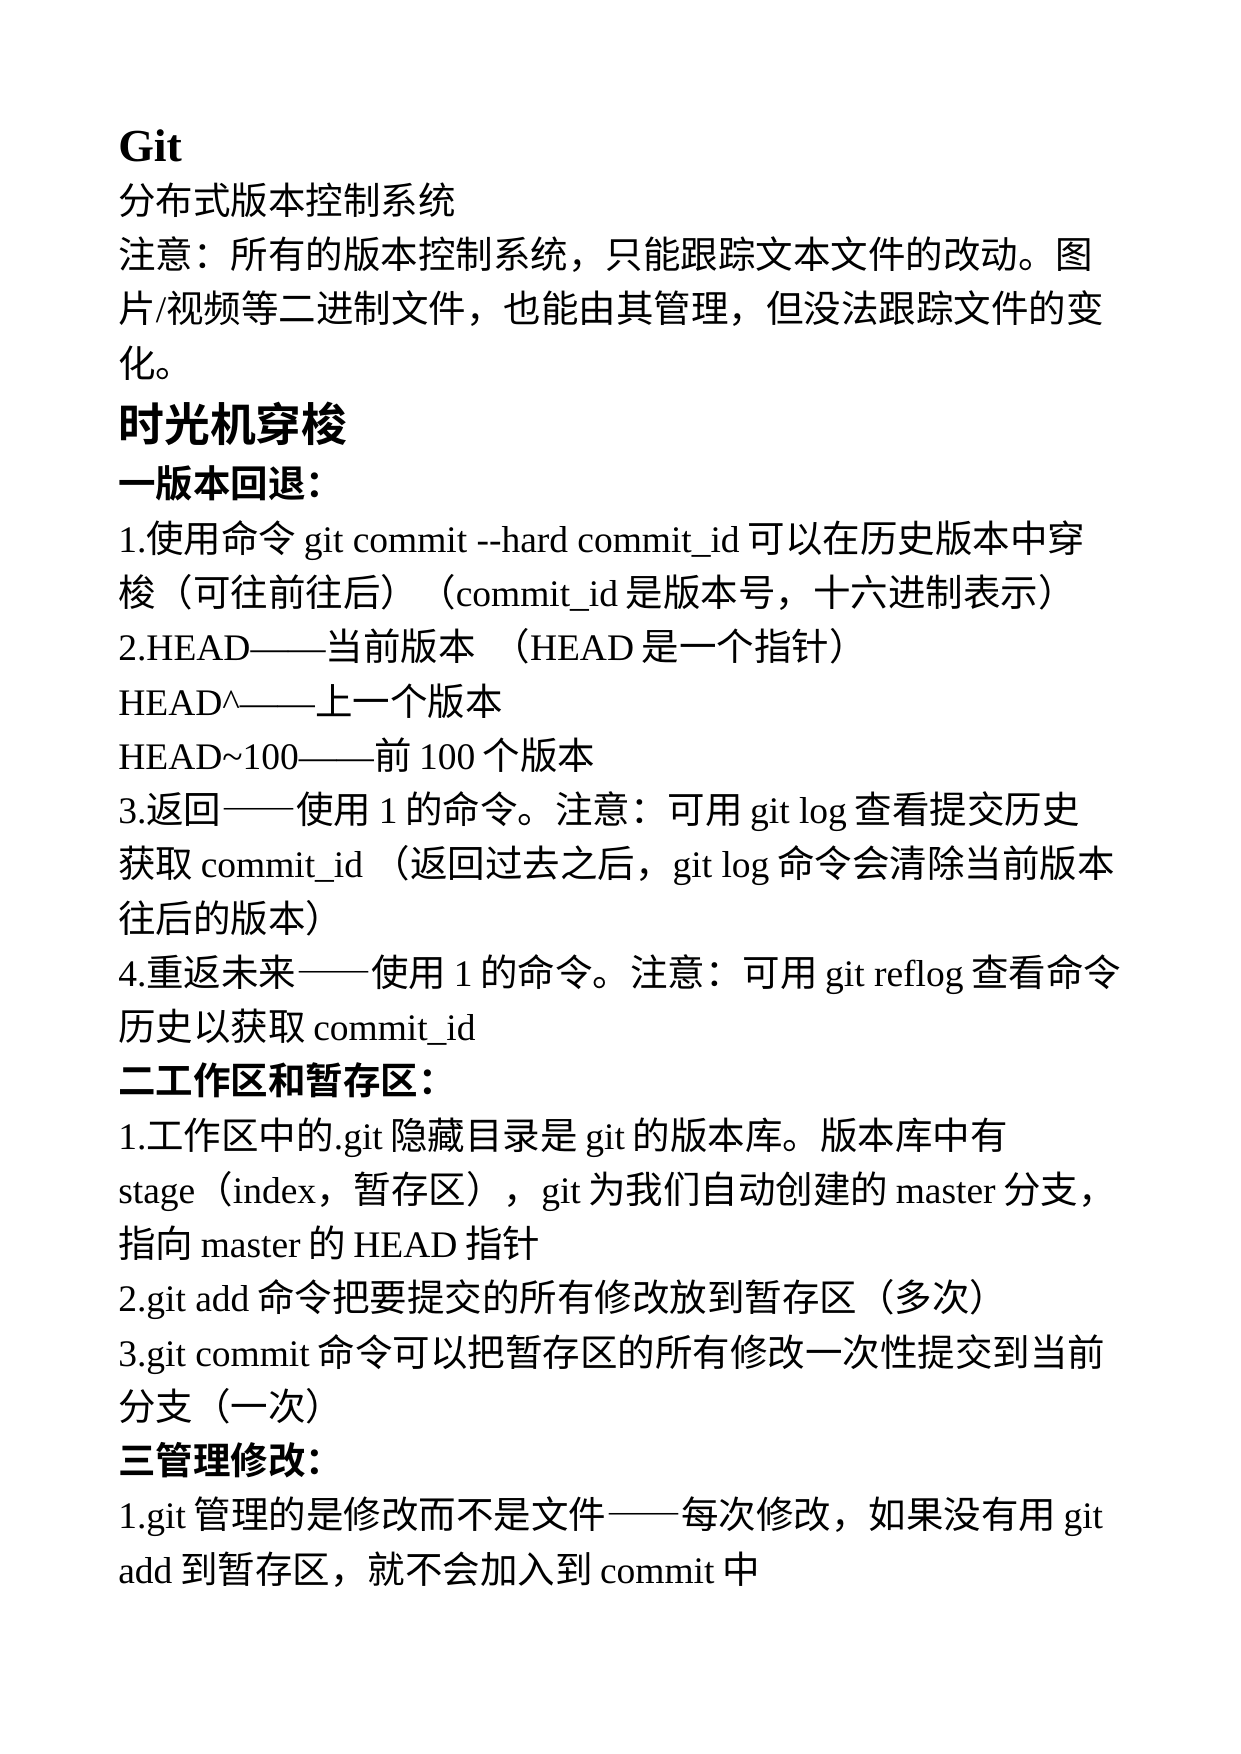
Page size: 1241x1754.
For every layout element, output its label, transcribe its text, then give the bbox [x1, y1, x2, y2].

text 1.工作区中的.git隐藏目录是git的版本库。版本库中有stage（index，暂存区），git为我们自动创建的master分支，指向master的HEAD指针 [118, 1106, 1122, 1268]
text 2.HEAD——当前版本 （HEAD是一个指针） [118, 617, 1122, 671]
text 1.使用命令git commit --hard commit_id可以在历史版本中穿梭（可往前往后）（commit_id是版本号，十六进制表示） [118, 508, 1122, 617]
text HEAD^——上一个版本 [118, 671, 1122, 726]
text 一版本回退： [118, 454, 1122, 508]
text HEAD~100——前100个版本 [118, 726, 1122, 780]
text 三管理修改： [118, 1431, 1122, 1485]
text 3.返回——使用1的命令。注意：可用git log查看提交历史 获取commit_id （返回过去之后，git log命令会清除当前版本往后的版本） [118, 780, 1122, 943]
text 2.git add命令把要提交的所有修改放到暂存区（多次） [118, 1268, 1122, 1323]
text Git [118, 118, 1122, 171]
text 3.git commit命令可以把暂存区的所有修改一次性提交到当前分支（一次） [118, 1323, 1122, 1431]
text 注意：所有的版本控制系统，只能跟踪文本文件的改动。图片/视频等二进制文件，也能由其管理，但没法跟踪文件的变化。 [118, 225, 1122, 388]
text 时光机穿梭 [118, 388, 1122, 454]
text 分布式版本控制系统 [118, 171, 1122, 225]
text 1.git管理的是修改而不是文件——每次修改，如果没有用git add到暂存区，就不会加入到commit中 [118, 1485, 1122, 1594]
text 4.重返未来——使用1的命令。注意：可用git reflog查看命令历史以获取commit_id [118, 943, 1122, 1051]
text 二工作区和暂存区： [118, 1051, 1122, 1106]
